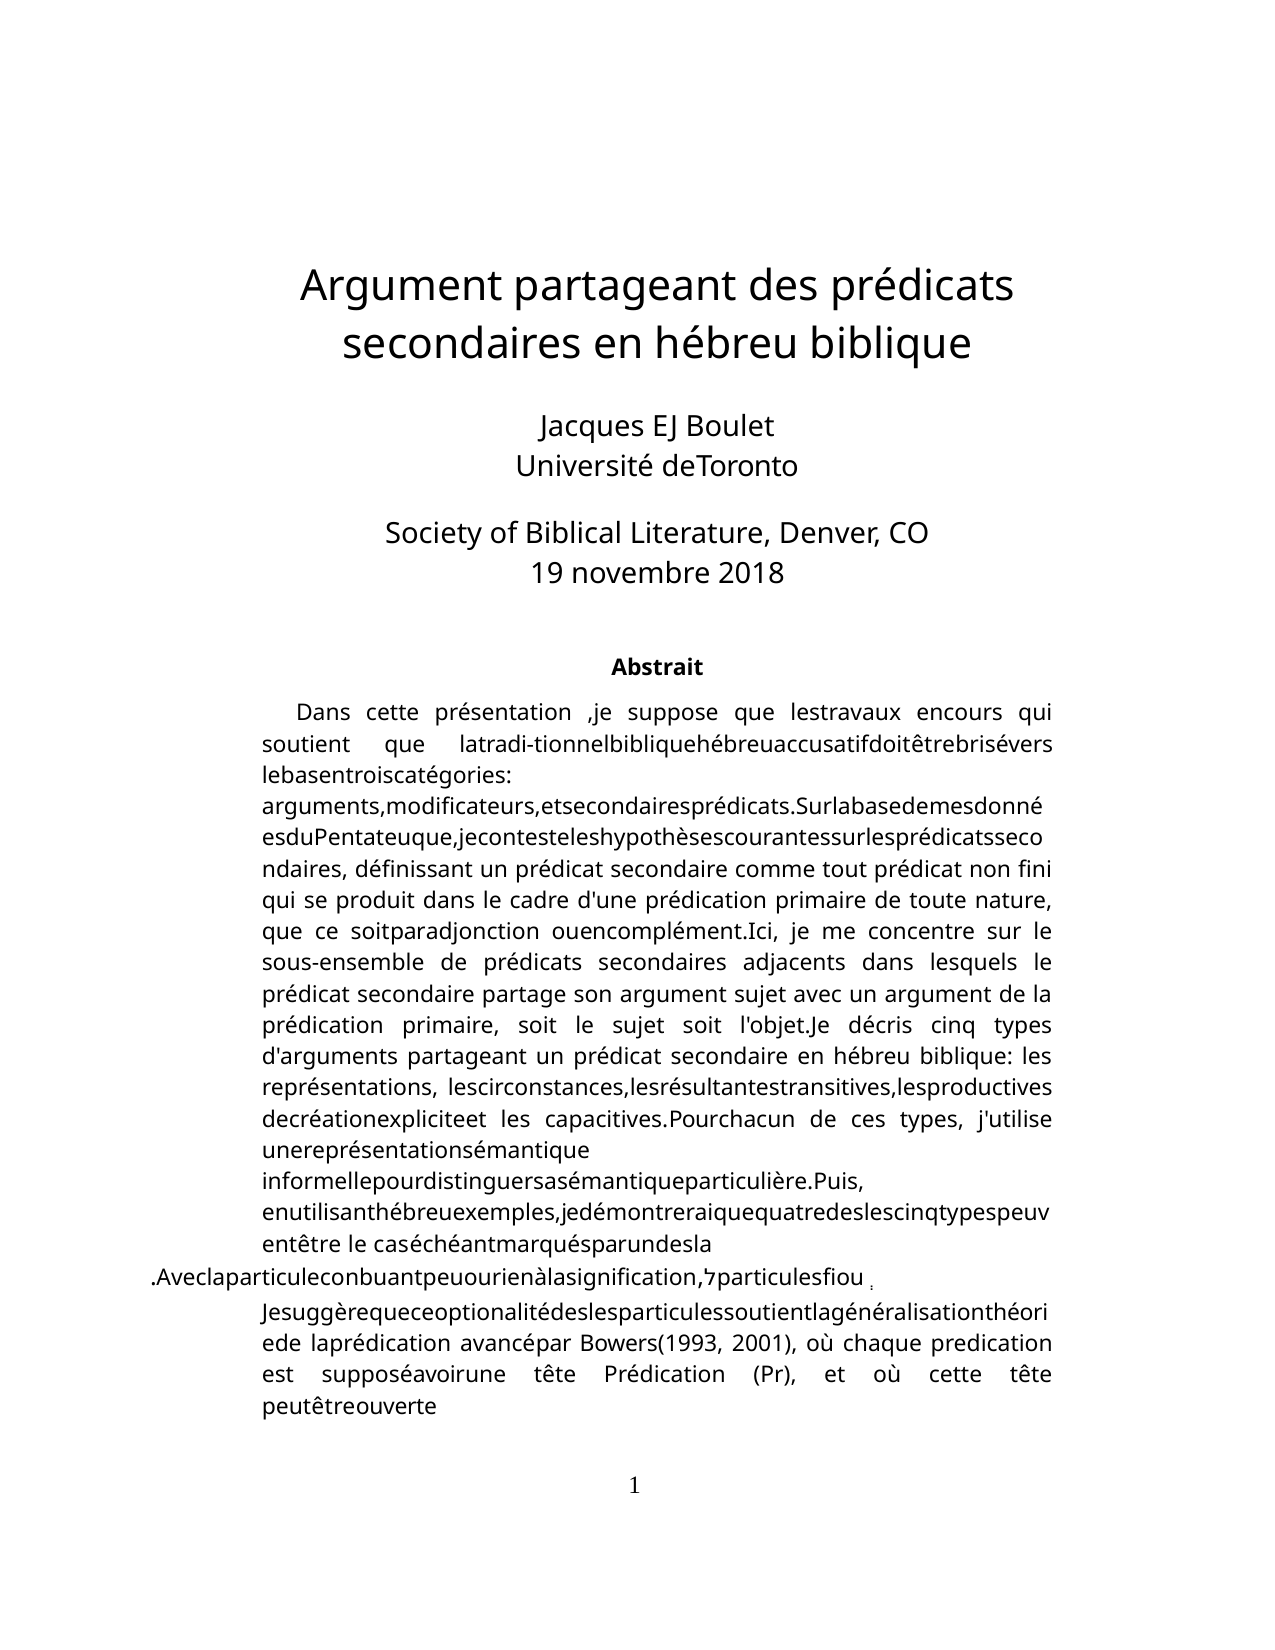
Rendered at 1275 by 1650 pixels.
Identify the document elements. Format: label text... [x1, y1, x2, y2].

text Jacques EJ Boulet Université deToronto [508, 406, 806, 485]
text Society of Biblical Literature, Denver, CO 19 novembre 2018 [379, 513, 935, 592]
text Jesuggèrequeceoptionalitédeslesparticulessoutientlagénéralisationthéoriede laprédication avancépar Bowers(1993, 2001), où chaque predication est supposéavoirune tête Prédication (Pr), et où cette tête peutêtreouverte [262, 1296, 1053, 1421]
text particulesfiouְל,Aveclaparticuleconbuantpeuourienàlasignification. [150, 1259, 1013, 1293]
text Argument partageant des prédicats secondaires en hébreu biblique [297, 255, 1018, 371]
text Dans cette présentation ,je suppose que lestravaux encours qui soutient que latradi-tionnelbibliquehébreuaccusatifdoitêtrebrisévers lebasentroiscatégories: arguments,modificateurs,etsecondairesprédicats.SurlabasedemesdonnéesduPentateuque,jecontesteleshypothèsescourantessurlesprédicatssecondaires, définissant un prédicat secondaire comme tout prédicat non fini qui se produit dans le cadre d'une prédication primaire de toute nature, que ce soitparadjonction ouencomplément.Ici, je me concentre sur le sous-ensemble de prédicats secondaires adjacents dans lesquels le prédicat secondaire partage son argument sujet avec un argument de la prédication primaire, soit le sujet soit l'objet.Je décris cinq types d'arguments partageant un prédicat secondaire en hébreu biblique: les représentations, lescirconstances,lesrésultantestransitives,lesproductives decréationexpliciteet les capacitives.Pourchacun de ces types, j'utilise unereprésentationsémantique informellepourdistinguersasémantiqueparticulière.Puis, enutilisanthébreuexemples,jedémontreraiquequatredeslescinqtypespeuventêtre le caséchéantmarquésparundesla [262, 696, 1053, 1259]
text Abstrait [296, 650, 1018, 682]
